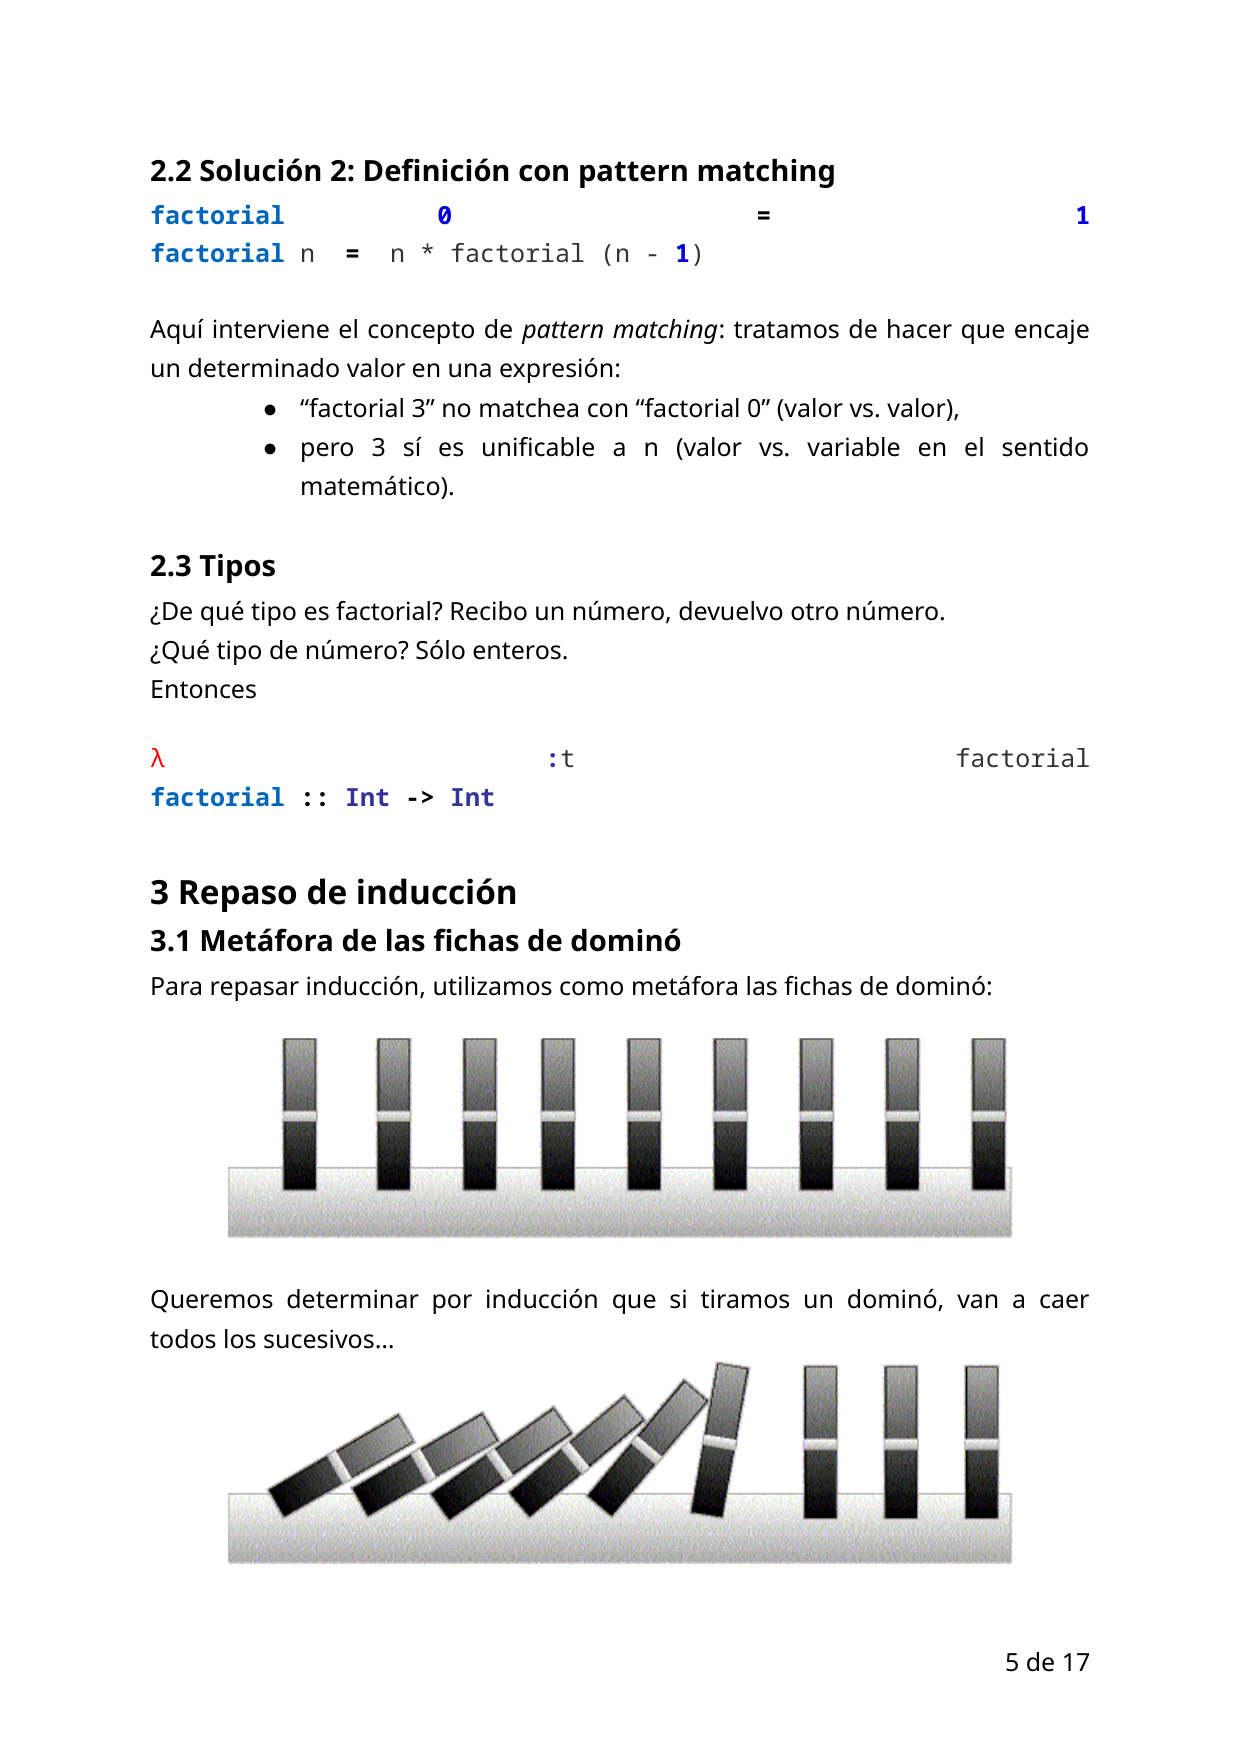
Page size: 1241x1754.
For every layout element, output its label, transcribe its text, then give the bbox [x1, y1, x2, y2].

text ¿De qué tipo es factorial? Recibo un número, devuelvo otro número. [150, 593, 1090, 627]
text Para repasar inducción, utilizamos como metáfora las fichas de dominó: [150, 969, 1090, 1003]
picture [227, 1360, 1013, 1564]
text Entonces [150, 672, 1090, 706]
subtitle 3 Repaso de inducción [150, 869, 1090, 914]
text factorial 0 = 1 factorial n = n * factorial (n - 1) [150, 198, 1090, 269]
text Aquí interviene el concepto de pattern matching: tratamos de hacer que encaje un determinado valor en una expresión: [150, 312, 1090, 385]
list pero 3 sí es unificable a n (valor vs. variable en el sentido matemático). [262, 429, 1090, 503]
subtitle 2.3 Tipos [150, 545, 1090, 585]
subtitle 3.1 Metáfora de las fichas de dominó [150, 921, 1090, 960]
list “factorial 3” no matchea con “factorial 0” (valor vs. valor), [262, 390, 1090, 424]
picture [227, 1038, 1013, 1238]
text ¿Qué tipo de número? Sólo enteros. [150, 632, 1090, 667]
text λ :t factorial factorial :: Int -> Int [150, 741, 1090, 814]
text Queremos determinar por inducción que si tiramos un dominó, van a caer todos los sucesivos… [150, 1282, 1090, 1355]
subtitle 2.2 Solución 2: Definición con pattern matching [150, 150, 1090, 190]
